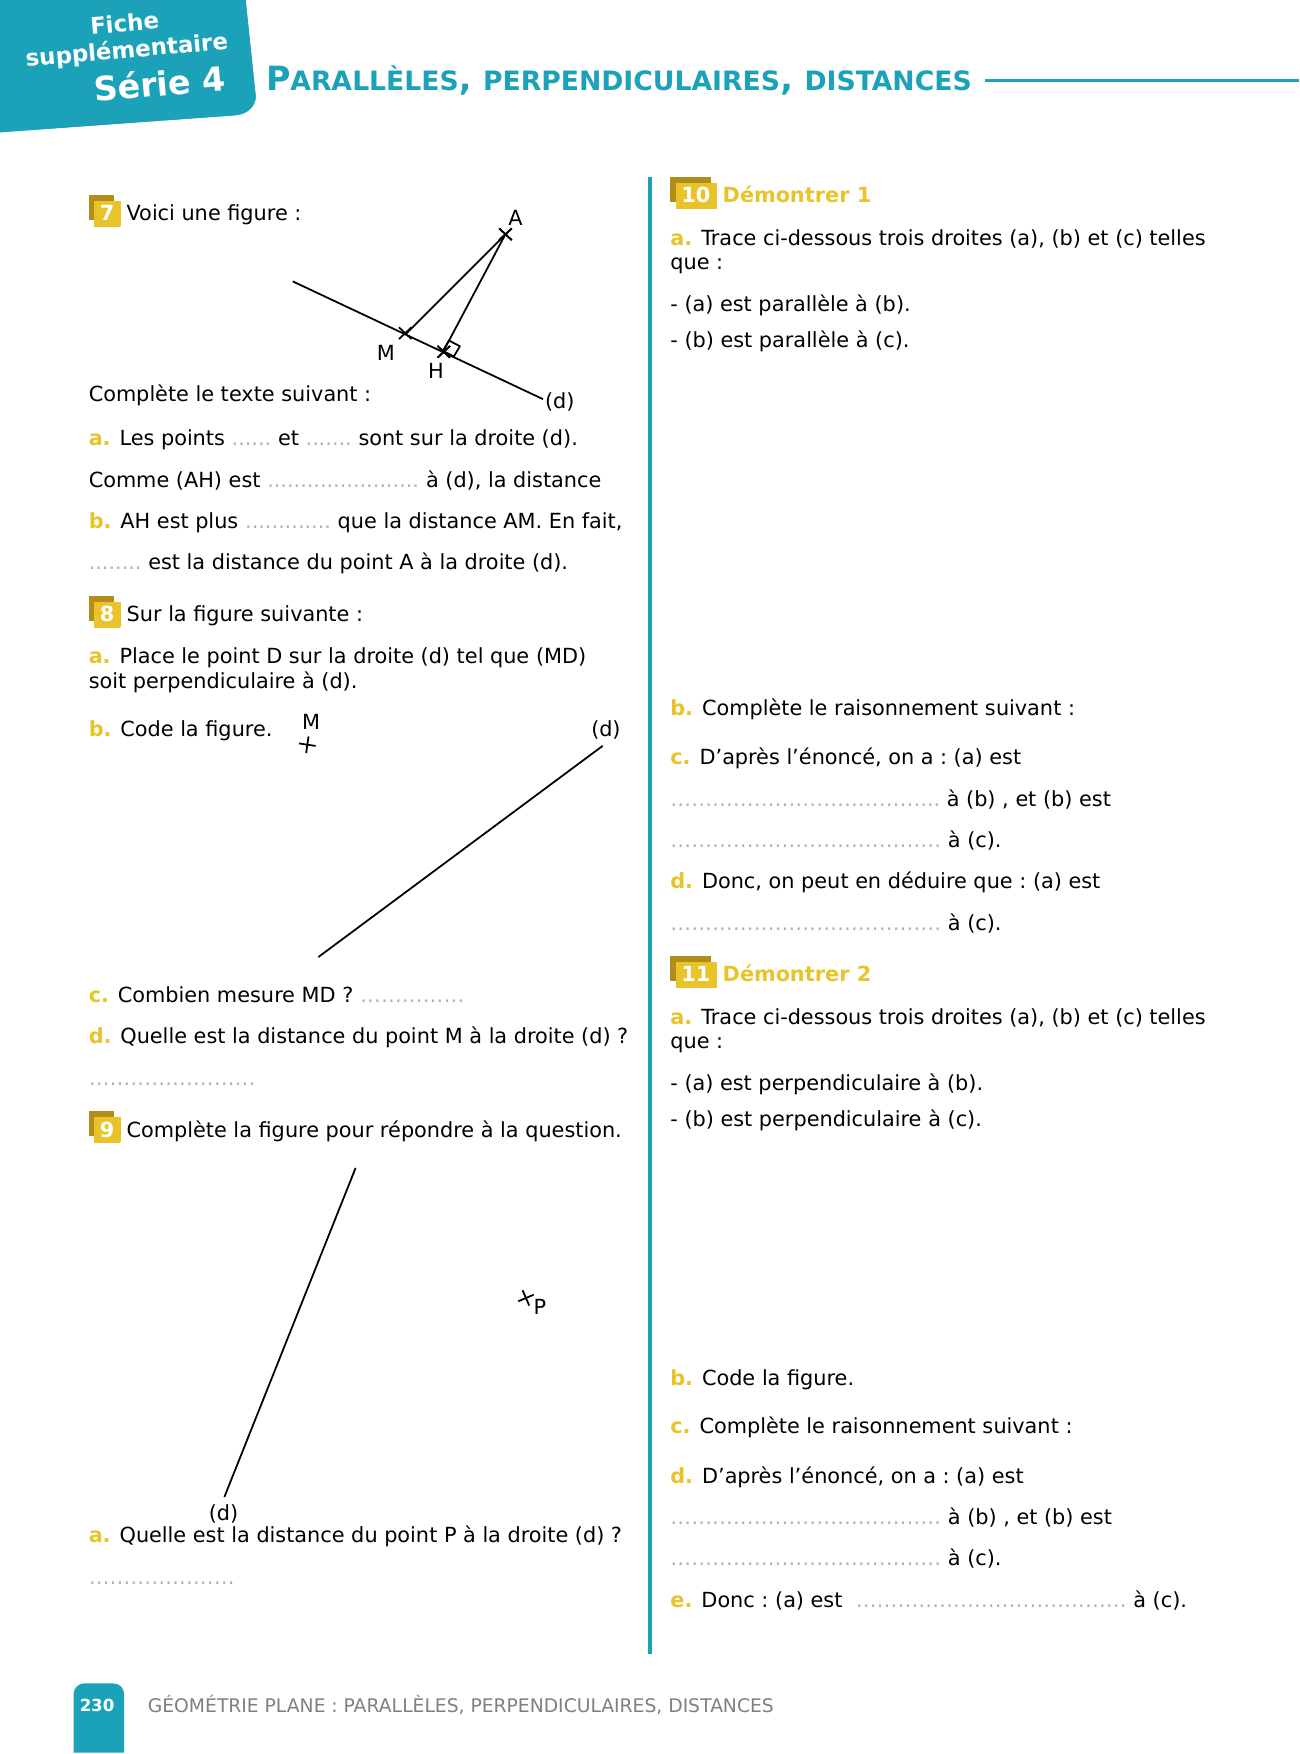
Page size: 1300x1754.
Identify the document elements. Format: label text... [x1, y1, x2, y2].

list Trace ci-dessous trois droites (a), (b) et (c) telles que : [670, 1005, 1211, 1053]
subtitle Voici une figure : [114, 195, 629, 226]
subtitle Démontrer 2 [711, 956, 1211, 987]
list D’après l’énoncé, on a : (a) est ………………………………… à (b) , et (b) est ………………………………… à (c). [670, 1450, 1211, 1574]
list Les points ...... et ....... sont sur la droite (d). Comme (AH) est ....................... à (d), la distance [88, 413, 629, 495]
subtitle Complète la figure pour répondre à la question. [114, 1111, 629, 1142]
list Donc, on peut en déduire que : (a) est ………………………………… à (c). [670, 856, 1211, 938]
list Combien mesure MD ? …………… [88, 969, 629, 1011]
subtitle Sur la figure suivante : [114, 596, 629, 627]
list D’après l’énoncé, on a : (a) est ………………………………... à (b) , et (b) est ………………………………… à (c). [670, 732, 1211, 856]
subtitle Complète le texte suivant : [88, 382, 623, 407]
list Place le point D sur la droite (d) tel que (MD) soit perpendiculaire à (d). [88, 644, 629, 693]
list Complète le raisonnement suivant : [670, 696, 1211, 720]
subtitle Démontrer 1 [711, 177, 1211, 208]
subtitle - (b) est parallèle à (c). [670, 328, 1205, 353]
list Quelle est la distance du point P à la droite (d) ? ………………… [88, 1510, 629, 1592]
list Code la figure. [670, 1366, 1211, 1390]
subtitle - (a) est perpendiculaire à (b). [670, 1071, 1205, 1095]
list AH est plus ............. que la distance AM. En fait, ........ est la distance du point A à la droite (d). [88, 495, 629, 578]
subtitle - (b) est perpendiculaire à (c). [670, 1107, 1205, 1132]
list Donc : (a) est ………………………………… à (c). [670, 1574, 1211, 1615]
list Code la figure. [88, 717, 629, 741]
subtitle - (a) est parallèle à (b). [670, 292, 1205, 316]
list Quelle est la distance du point M à la droite (d) ? …………………… [88, 1011, 629, 1093]
list Trace ci-dessous trois droites (a), (b) et (c) telles que : [670, 226, 1211, 274]
list Complète le raisonnement suivant : [670, 1414, 1211, 1438]
